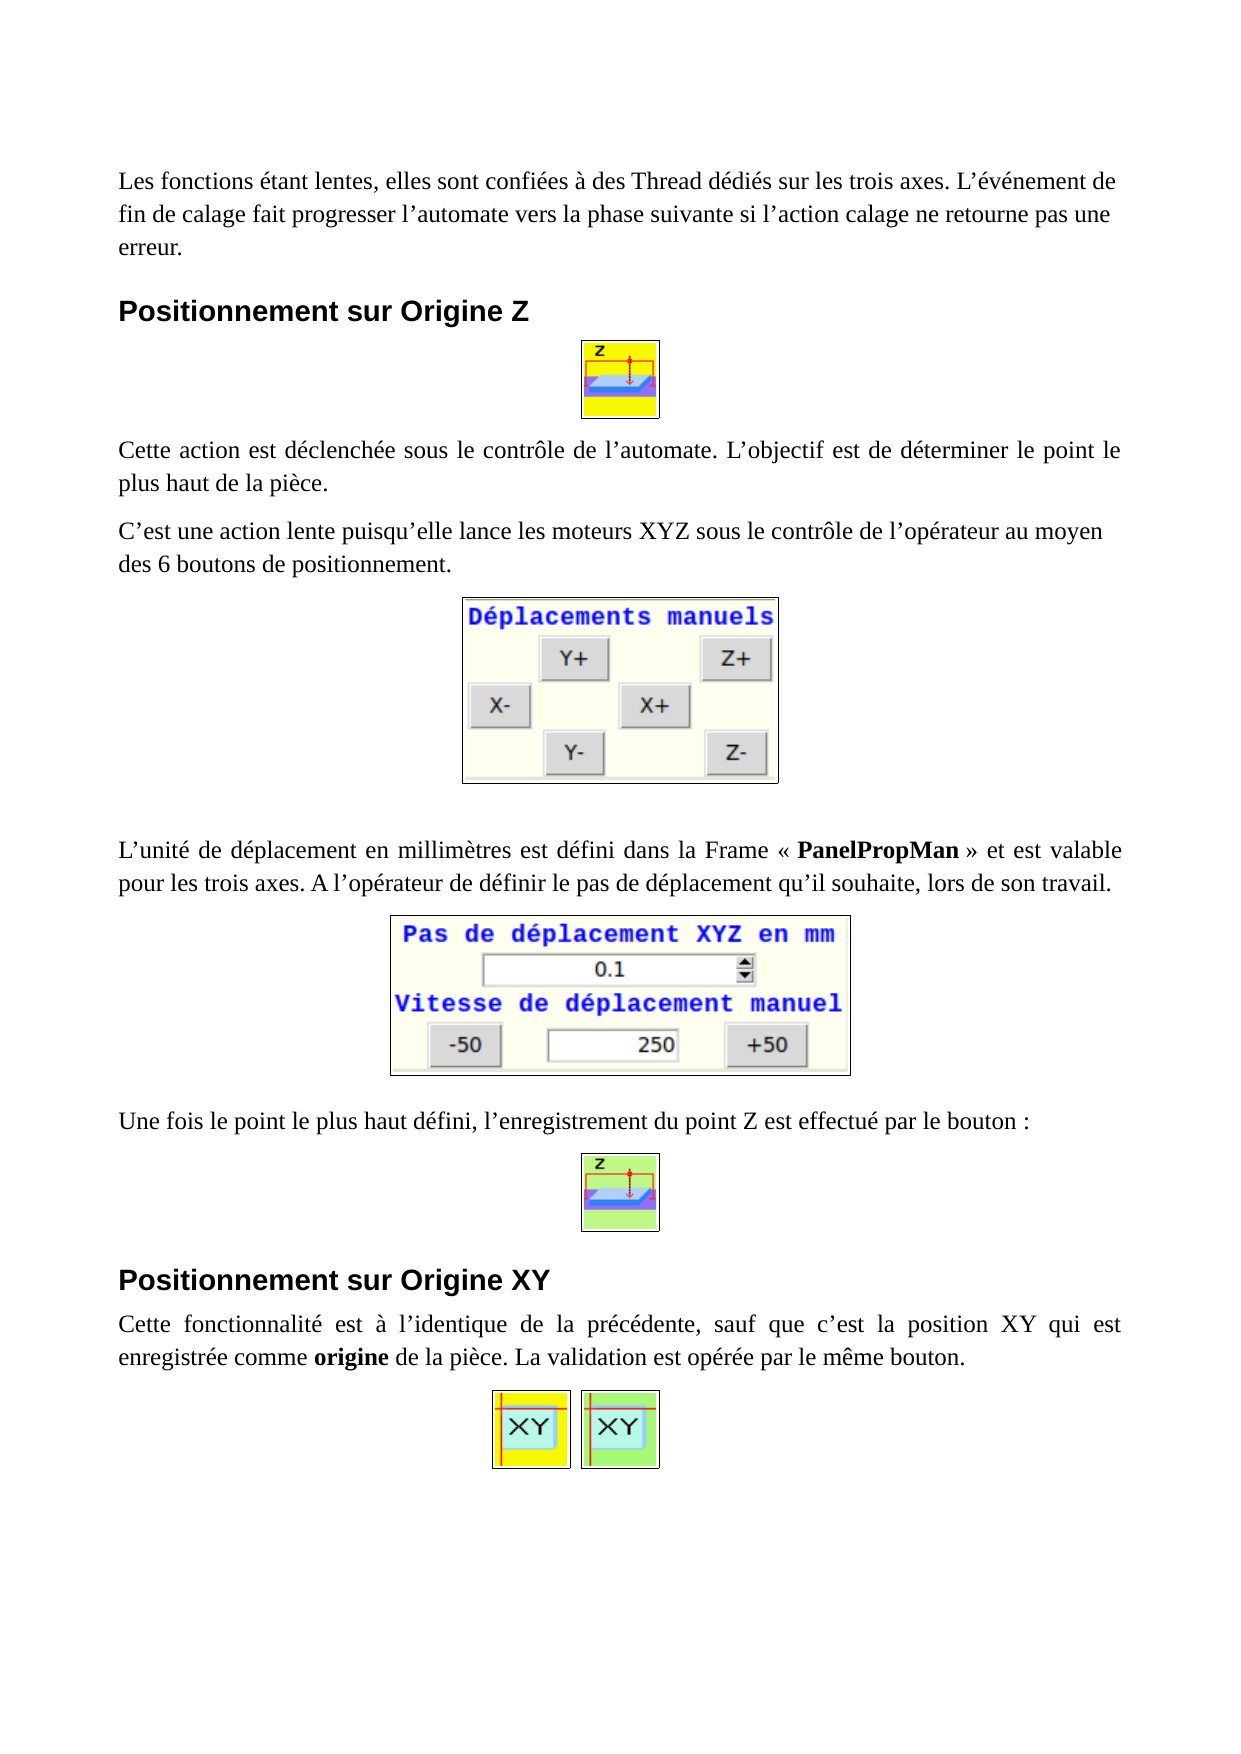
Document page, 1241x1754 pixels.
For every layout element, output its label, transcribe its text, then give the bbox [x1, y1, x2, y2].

subtitle Positionnement sur Origine Z [118, 294, 1122, 328]
picture [584, 1393, 657, 1466]
picture [584, 1156, 657, 1229]
picture [465, 599, 775, 780]
text Une fois le point le plus haut défini, l’enregistrement du point Z est effectué par le bouton : [118, 1106, 1122, 1134]
text Cette fonctionnalité est à l’identique de la précédente, sauf que c’est la position XY qui est enregistrée comme origine de la pièce. La validation est opérée par le même bouton. [118, 1309, 1122, 1371]
text C’est une action lente puisqu’elle lance les moteurs XYZ sous le contrôle de l’opérateur au moyen des 6 boutons de positionnement. [118, 516, 1122, 578]
picture [495, 1393, 568, 1466]
picture [584, 343, 657, 416]
text Cette action est déclenchée sous le contrôle de l’automate. L’objectif est de déterminer le point le plus haut de la pièce. [118, 435, 1122, 497]
picture [392, 918, 848, 1072]
text Les fonctions étant lentes, elles sont confiées à des Thread dédiés sur les trois axes. L’événement de fin de calage fait progresser l’automate vers la phase suivante si l’action calage ne retourne pas une erreur. [118, 166, 1122, 261]
subtitle Positionnement sur Origine XY [118, 1263, 1122, 1297]
text L’unité de déplacement en millimètres est défini dans la Frame « PanelPropMan » et est valable pour les trois axes. A l’opérateur de définir le pas de déplacement qu’il souhaite, lors de son travail. [118, 835, 1122, 896]
